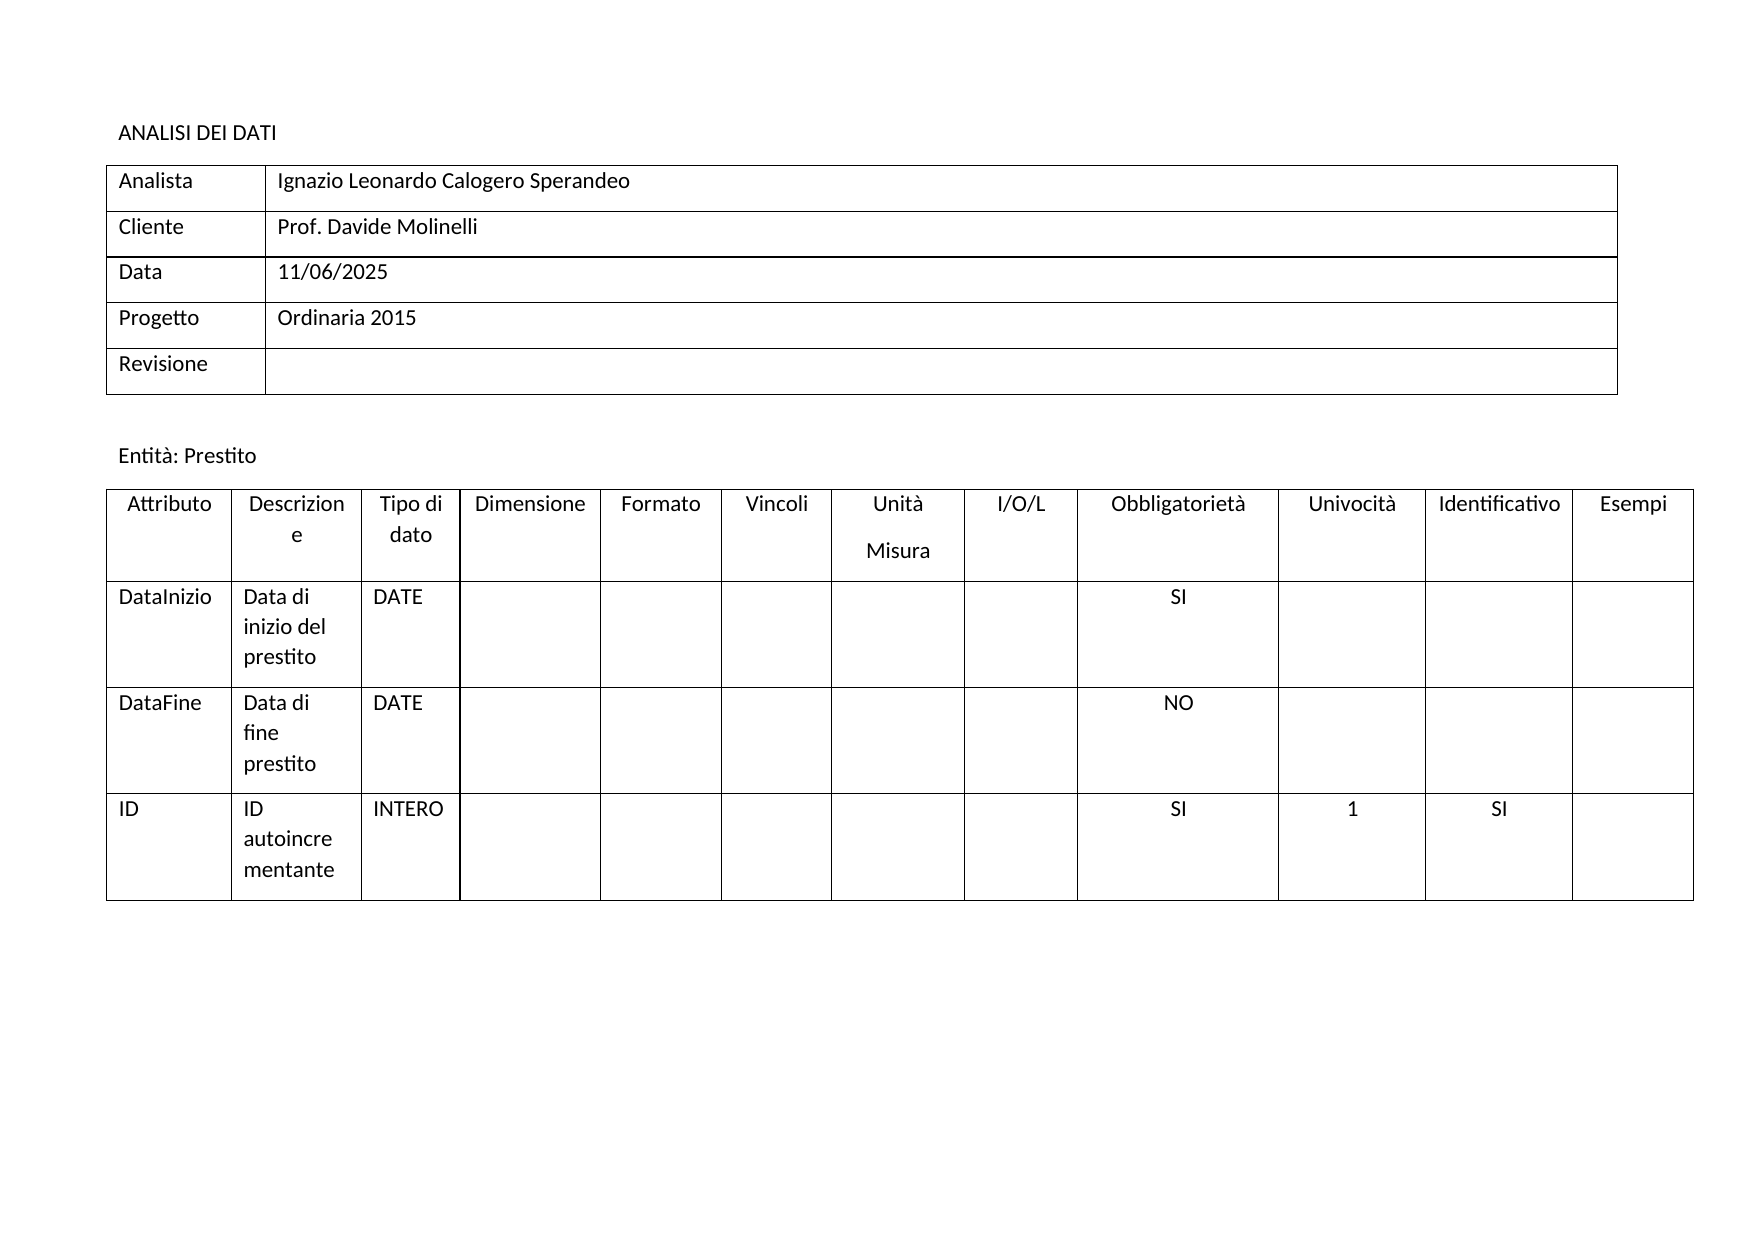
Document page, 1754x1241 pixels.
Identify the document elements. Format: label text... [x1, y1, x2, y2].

table_cell [832, 794, 964, 899]
table_cell Data di fine prestito [232, 688, 361, 793]
table_header Descrizione [232, 490, 361, 581]
table_header Esempi [1573, 490, 1693, 581]
table_cell DATE [362, 582, 459, 687]
table_header Obbligatorietà [1078, 490, 1278, 581]
table_header Analista [107, 166, 265, 211]
table_cell Prof. Davide Molinelli [266, 212, 1617, 256]
table_cell NO [1078, 688, 1278, 793]
table_cell Cliente [107, 212, 265, 256]
table_cell [832, 582, 964, 687]
text Entità: Prestito [118, 442, 1606, 469]
table_header Vincoli [722, 490, 831, 581]
table_cell [965, 794, 1077, 899]
table_cell [1426, 688, 1572, 793]
table_cell 1 [1279, 794, 1425, 899]
table_cell [832, 688, 964, 793]
table_header Attributo [107, 490, 231, 581]
table_cell ID autoincrementante [232, 794, 361, 899]
table_cell [601, 794, 721, 899]
table_cell 11/06/2025 [266, 258, 1617, 302]
table_header Dimensione [461, 490, 600, 581]
table_cell [461, 688, 600, 793]
table_cell DataInizio [107, 582, 231, 687]
table_cell DataFine [107, 688, 231, 793]
table_cell DATE [362, 688, 459, 793]
table_cell [1279, 688, 1425, 793]
table_header Univocità [1279, 490, 1425, 581]
table_header Unità Misura [832, 490, 964, 581]
table_cell Data di inizio del prestito [232, 582, 361, 687]
table_cell [722, 688, 831, 793]
table_cell [1573, 688, 1693, 793]
table_cell [266, 349, 1617, 394]
text ANALISI DEI DATI [118, 118, 1606, 146]
table_header I/O/L [965, 490, 1077, 581]
table_cell SI [1078, 582, 1278, 687]
table_cell [722, 582, 831, 687]
table_cell Ordinaria 2015 [266, 303, 1617, 348]
table_cell Progetto [107, 303, 265, 348]
table_cell SI [1078, 794, 1278, 899]
table_cell [461, 794, 600, 899]
table_cell ID [107, 794, 231, 899]
table_cell [965, 688, 1077, 793]
table_cell SI [1426, 794, 1572, 899]
table_cell [1426, 582, 1572, 687]
table_header Tipo di dato [362, 490, 459, 581]
table_header Identificativo [1426, 490, 1572, 581]
table_cell [1573, 582, 1693, 687]
table_header Formato [601, 490, 721, 581]
table_cell [1573, 794, 1693, 899]
table_cell [461, 582, 600, 687]
table_cell [601, 582, 721, 687]
table_cell Data [107, 258, 265, 302]
table_cell INTERO [362, 794, 459, 899]
table_cell [601, 688, 721, 793]
table_cell [965, 582, 1077, 687]
table_header Ignazio Leonardo Calogero Sperandeo [266, 166, 1617, 211]
table_cell [722, 794, 831, 899]
table_cell [1279, 582, 1425, 687]
table_cell Revisione [107, 349, 265, 394]
